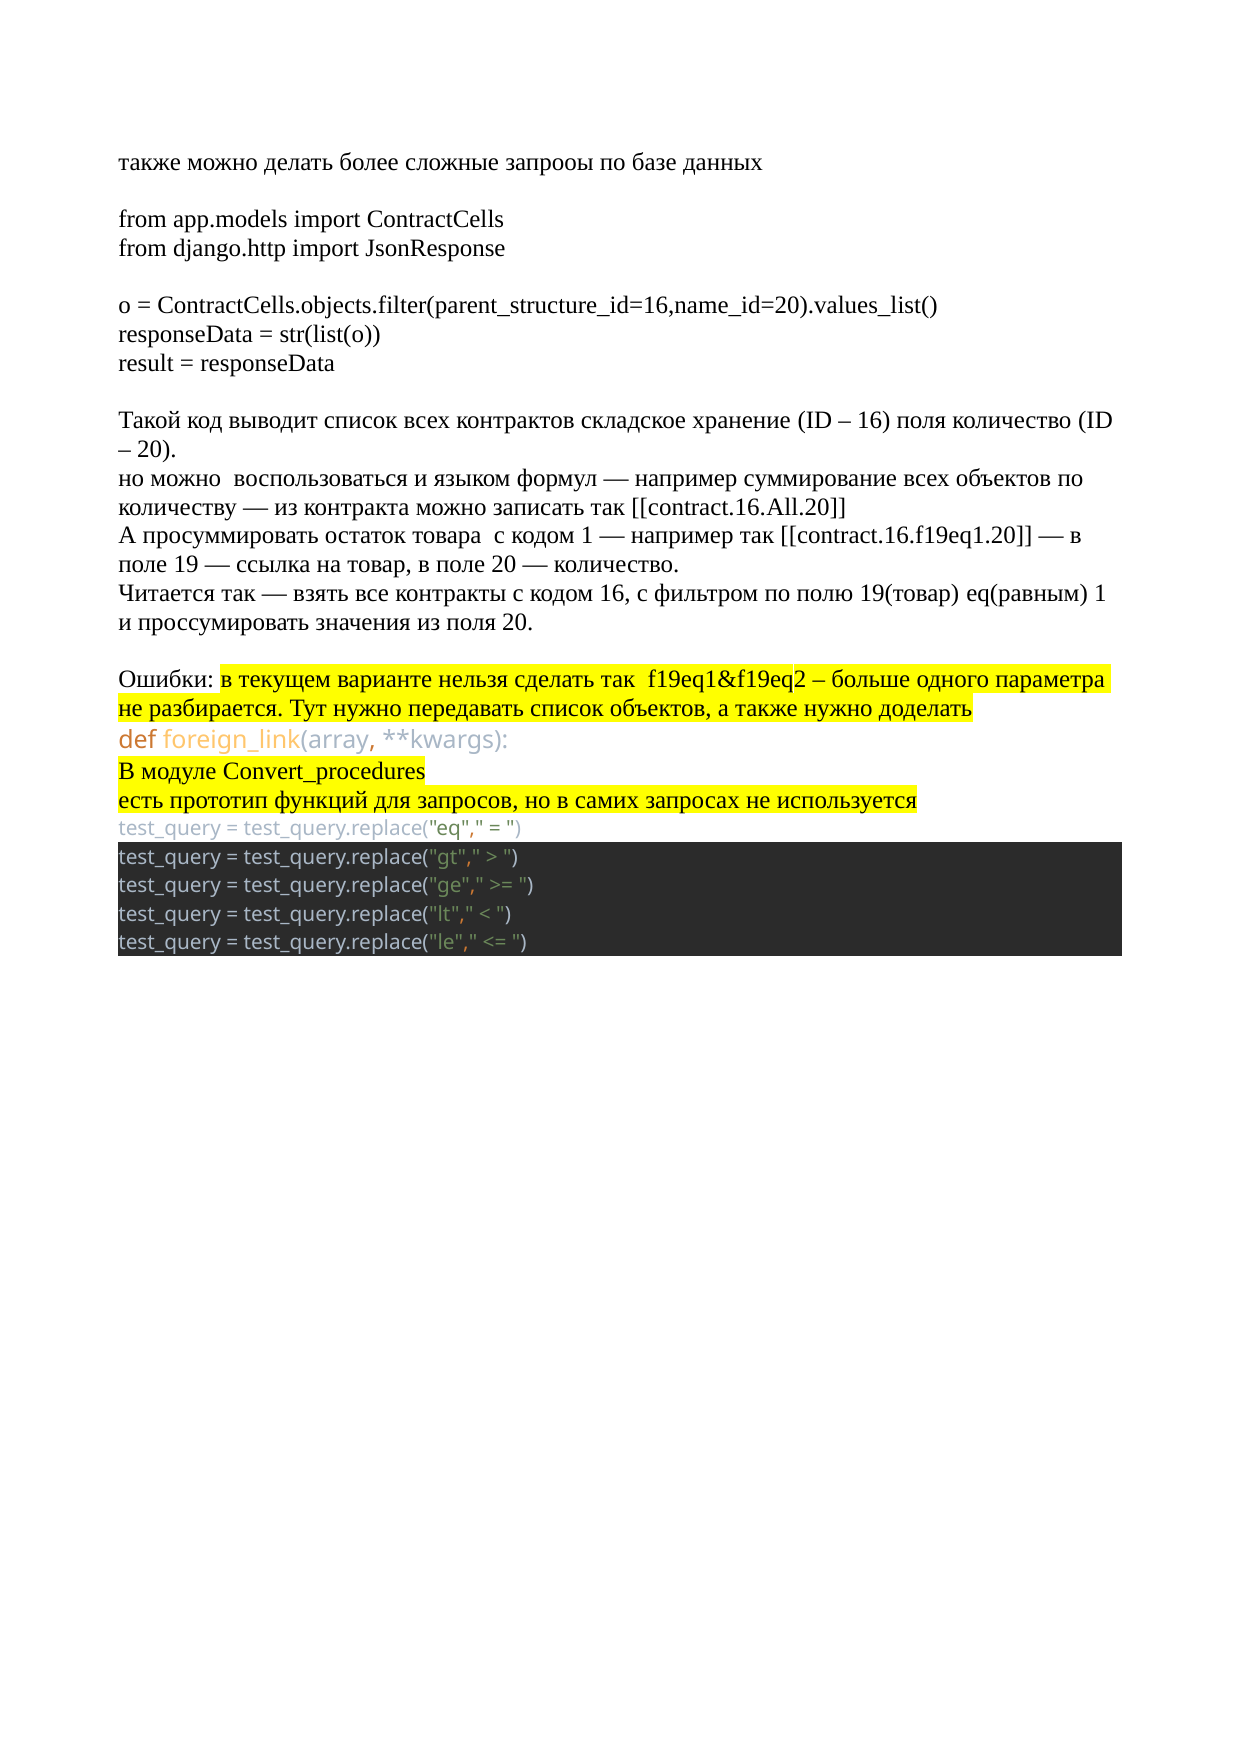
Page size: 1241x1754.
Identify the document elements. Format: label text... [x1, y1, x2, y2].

text также можно делать более сложные запрооы по базе данных [118, 147, 1122, 176]
text responseData = str(list(o)) [118, 319, 1122, 348]
text Ошибки: в текущем варианте нельзя сделать так f19eq1&f19eq2 – больше одного параметра не разбирается. Тут нужно передавать список объектов, а также нужно доделать [118, 664, 1122, 722]
text from app.models import ContractCells [118, 204, 1122, 233]
text test_query = test_query.replace("eq"," = ") [118, 813, 1122, 842]
text Читается так — взять все контракты с кодом 16, с фильтром по полю 19(товар) eq(равным) 1 и проссумировать значения из поля 20. [118, 578, 1122, 636]
text test_query = test_query.replace("lt"," < ") [118, 899, 1122, 927]
text o = ContractCells.objects.filter(parent_structure_id=16,name_id=20).values_list() [118, 291, 1122, 319]
text есть прототип функций для запросов, но в самих запросах не используется [118, 785, 1122, 813]
text test_query = test_query.replace("gt"," > ") [118, 842, 1122, 870]
text В модуле Convert_procedures [118, 756, 1122, 785]
text from django.http import JsonResponse [118, 233, 1122, 262]
text def foreign_link(array, **kwargs): [118, 722, 1122, 756]
text А просуммировать остаток товара с кодом 1 — например так [[contract.16.f19eq1.20]] — в поле 19 — ссылка на товар, в поле 20 — количество. [118, 521, 1122, 578]
text Такой код выводит список всех контрактов складское хранение (ID – 16) поля количество (ID – 20). [118, 406, 1122, 463]
text test_query = test_query.replace("ge"," >= ") [118, 870, 1122, 899]
text result = responseData [118, 348, 1122, 377]
text test_query = test_query.replace("le"," <= ") [118, 927, 1122, 956]
text но можно воспользоваться и языком формул — например суммирование всех объектов по количеству — из контракта можно записать так [[contract.16.All.20]] [118, 463, 1122, 521]
